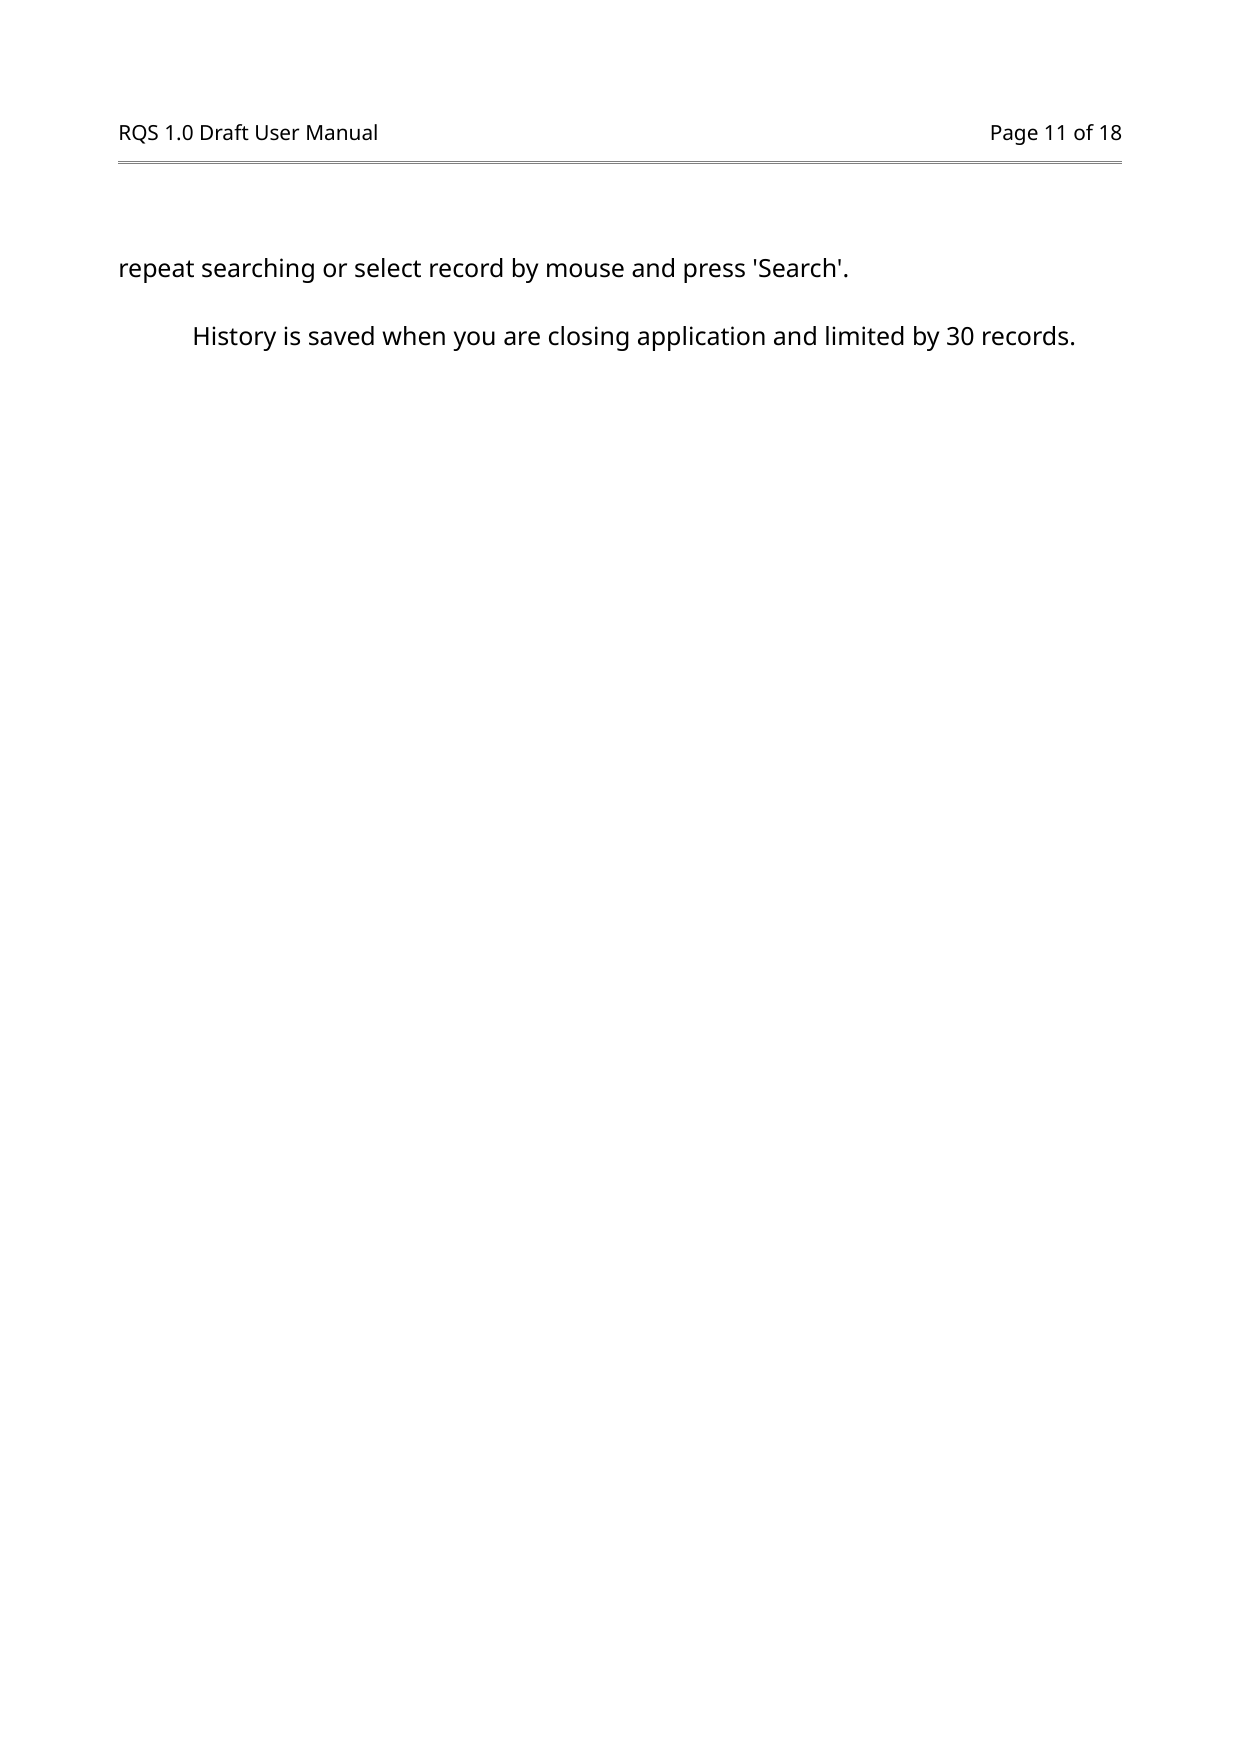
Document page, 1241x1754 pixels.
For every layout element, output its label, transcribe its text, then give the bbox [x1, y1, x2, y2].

text repeat searching or select record by mouse and press 'Search'. [118, 251, 1122, 285]
text History is saved when you are closing application and limited by 30 records. [118, 319, 1122, 353]
